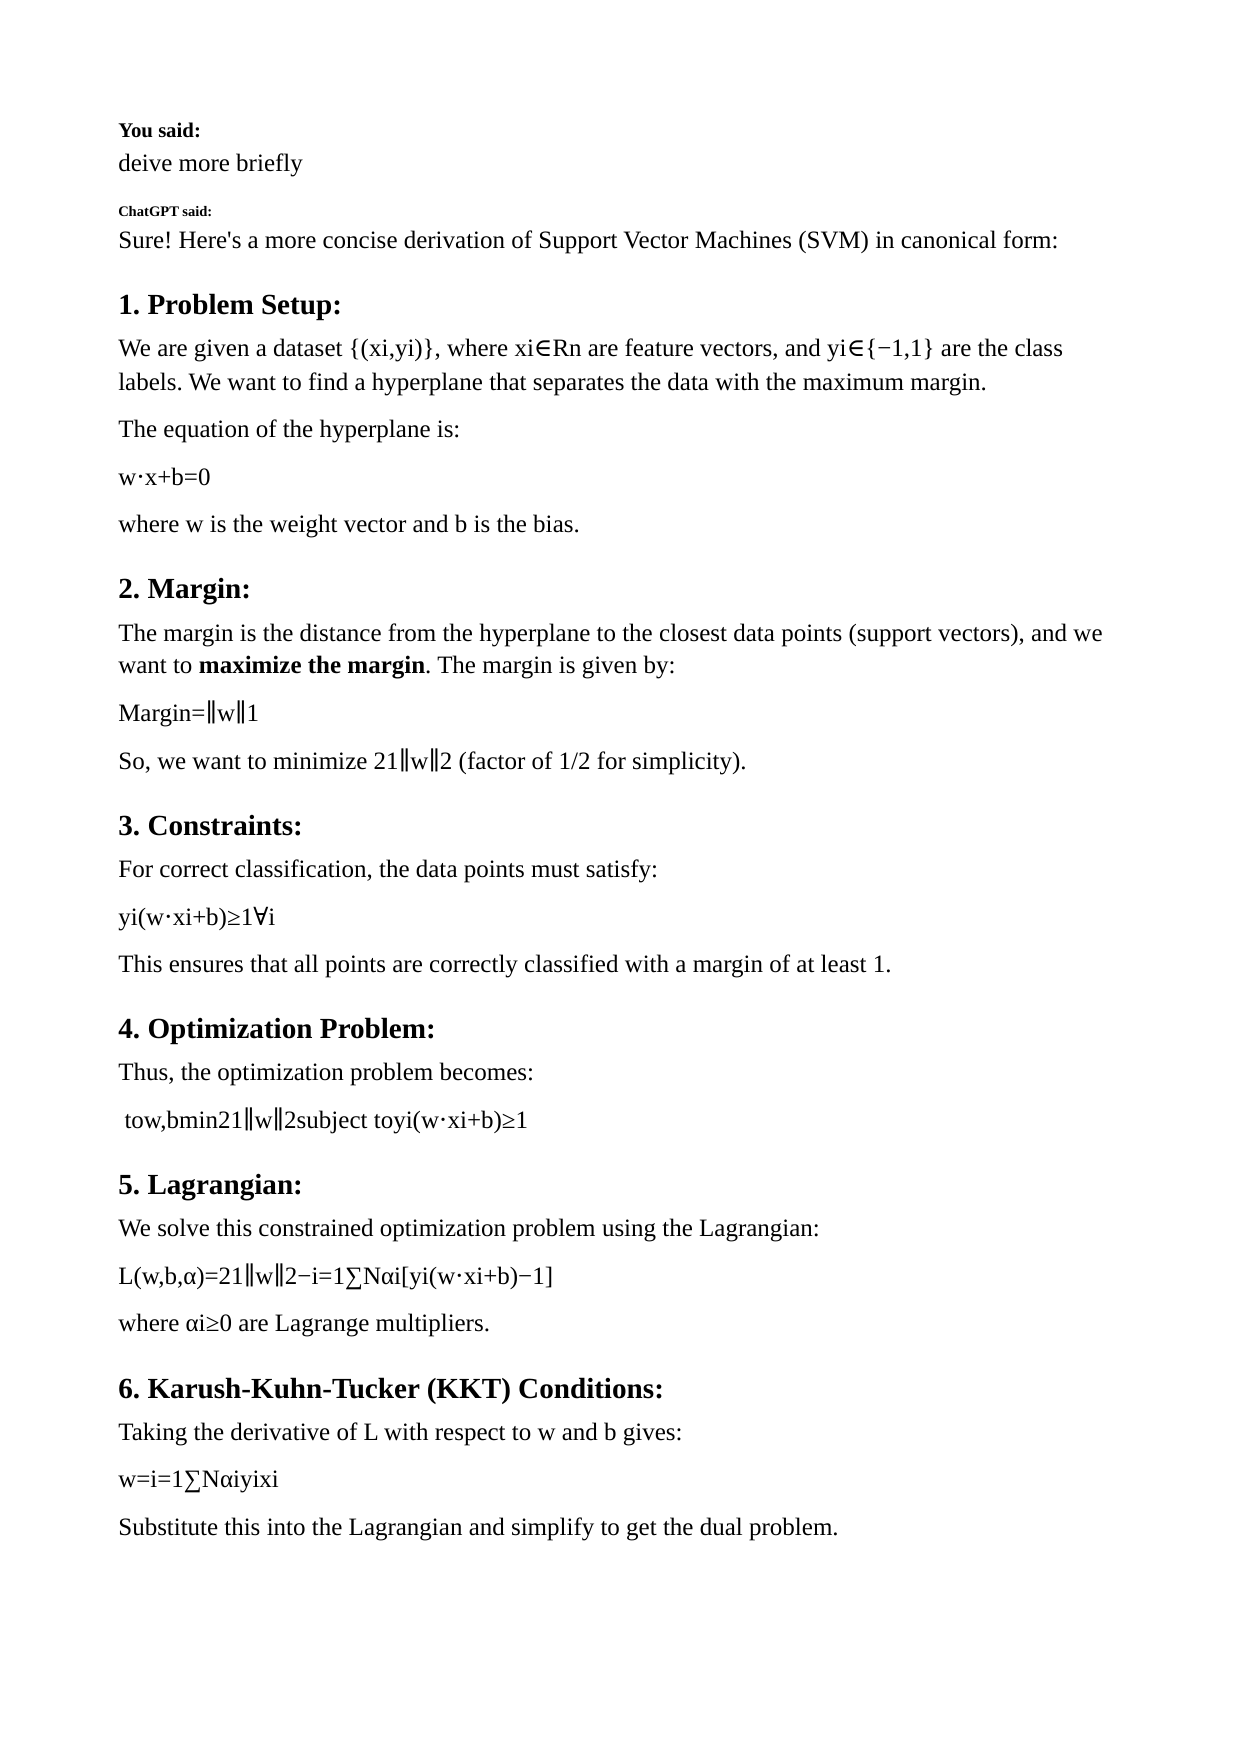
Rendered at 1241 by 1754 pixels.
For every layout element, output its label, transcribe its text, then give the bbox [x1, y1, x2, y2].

text Taking the derivative of L with respect to w and b gives: [118, 1417, 1122, 1446]
text deive more briefly [118, 148, 1122, 177]
subtitle You said: [118, 118, 1122, 142]
subtitle 5. Lagrangian: [118, 1167, 1122, 1201]
subtitle 2. Margin: [118, 572, 1122, 605]
subtitle 6. Karush-Kuhn-Tucker (KKT) Conditions: [118, 1371, 1122, 1404]
text This ensures that all points are correctly classified with a margin of at least 1. [118, 949, 1122, 978]
text We solve this constrained optimization problem using the Lagrangian: [118, 1213, 1122, 1242]
text yi​(w⋅xi​+b)≥1∀i [118, 902, 1122, 930]
text Sure! Here's a more concise derivation of Support Vector Machines (SVM) in canonical form: [118, 225, 1122, 254]
text L(w,b,α)=21​∥w∥2−i=1∑N​αi​[yi​(w⋅xi​+b)−1] [118, 1261, 1122, 1290]
text Margin=∥w∥1​ [118, 698, 1122, 727]
text For correct classification, the data points must satisfy: [118, 854, 1122, 883]
subtitle 1. Problem Setup: [118, 287, 1122, 321]
text We are given a dataset {(xi​,yi​)}, where xi​∈Rn are feature vectors, and yi​∈{−1,1} are the class labels. We want to find a hyperplane that separates the data with the maximum margin. [118, 333, 1122, 395]
text tow,bmin​21​∥w∥2subject toyi​(w⋅xi​+b)≥1 [118, 1105, 1122, 1134]
subtitle ChatGPT said: [118, 202, 1122, 219]
text So, we want to minimize 21​∥w∥2 (factor of 1/2 for simplicity). [118, 746, 1122, 774]
text where w is the weight vector and b is the bias. [118, 509, 1122, 538]
subtitle 3. Constraints: [118, 808, 1122, 842]
text Thus, the optimization problem becomes: [118, 1057, 1122, 1086]
text Substitute this into the Lagrangian and simplify to get the dual problem. [118, 1512, 1122, 1541]
text The equation of the hyperplane is: [118, 414, 1122, 443]
text w=i=1∑N​αi​yi​xi​ [118, 1464, 1122, 1493]
text where αi​≥0 are Lagrange multipliers. [118, 1308, 1122, 1337]
subtitle 4. Optimization Problem: [118, 1011, 1122, 1045]
text The margin is the distance from the hyperplane to the closest data points (support vectors), and we want to maximize the margin. The margin is given by: [118, 618, 1122, 679]
text w⋅x+b=0 [118, 462, 1122, 491]
